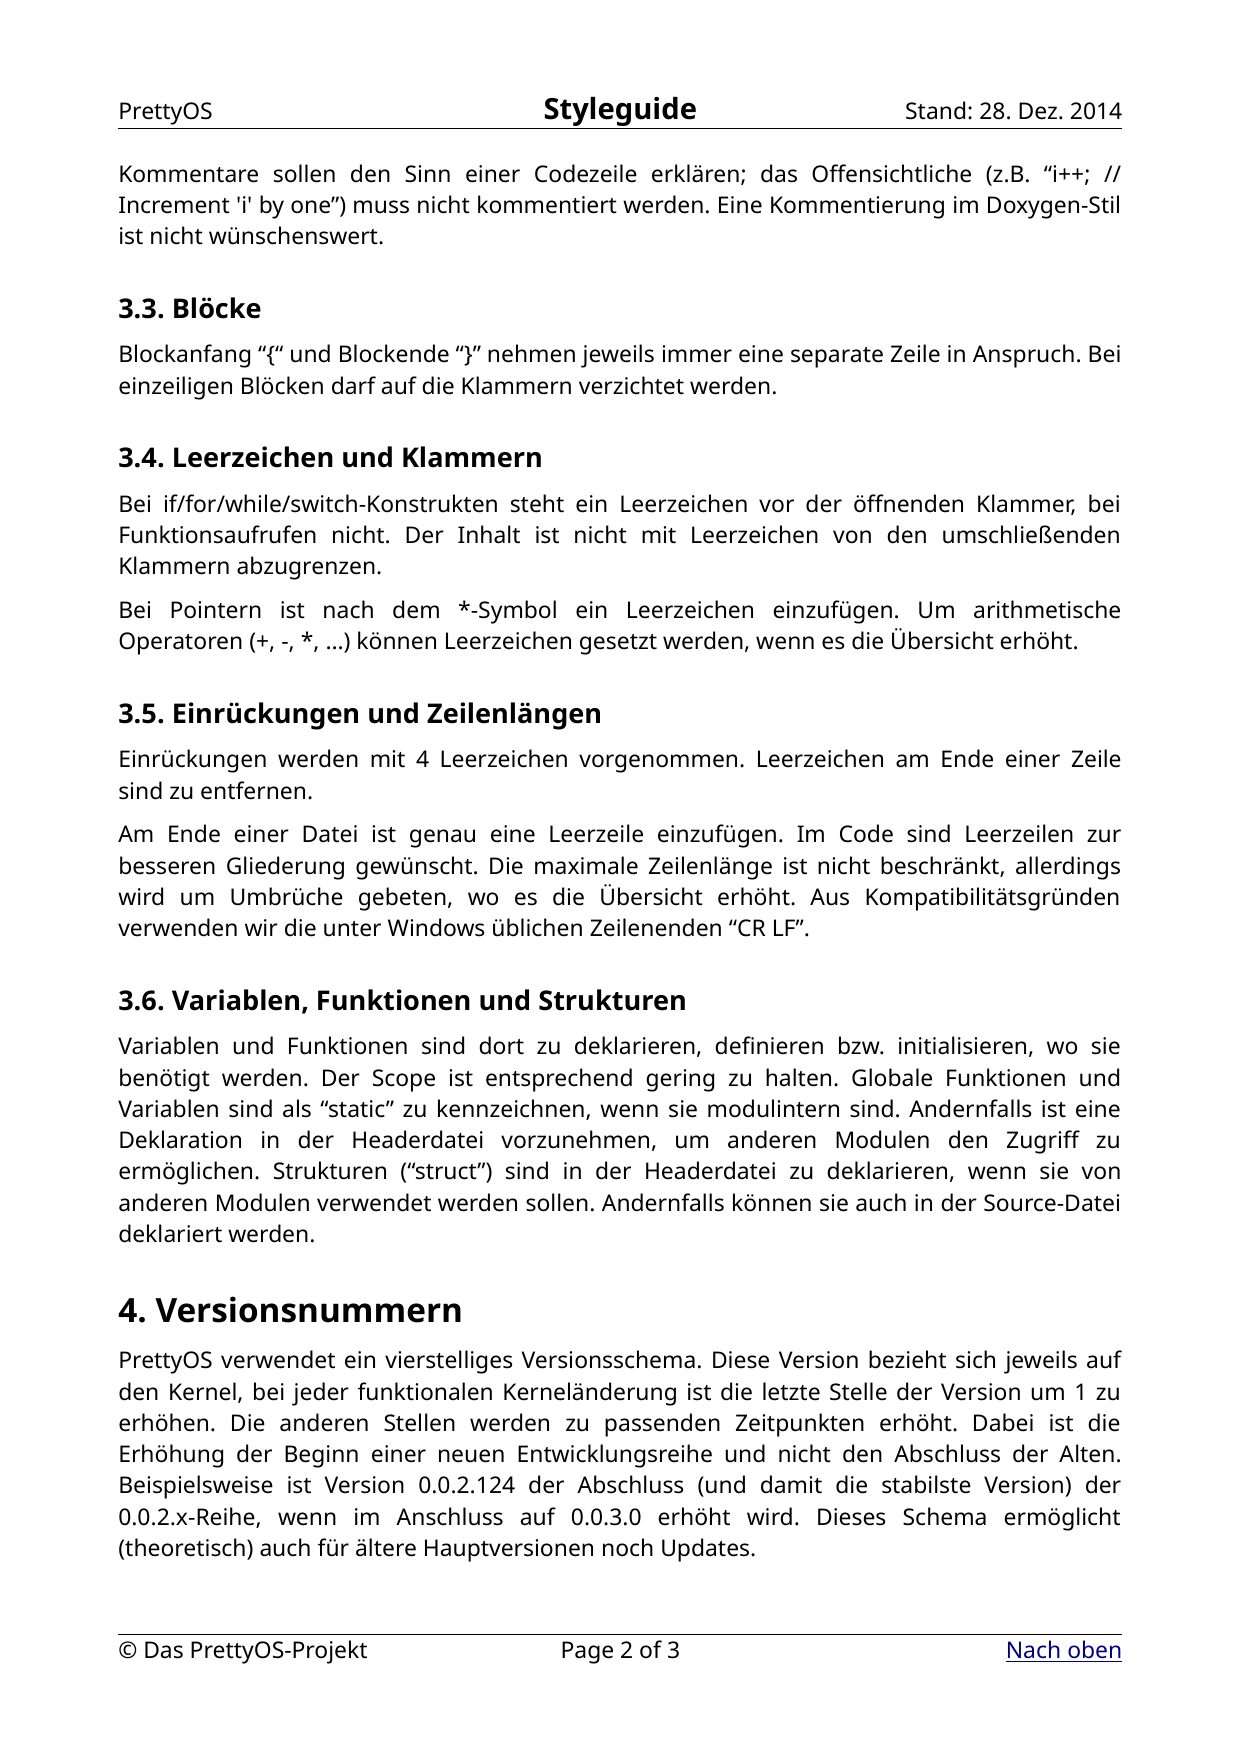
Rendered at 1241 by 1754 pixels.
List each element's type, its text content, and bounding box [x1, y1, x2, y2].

text Bei Pointern ist nach dem *-Symbol ein Leerzeichen einzufügen. Um arithmetische Operatoren (+, -, *, …) können Leerzeichen gesetzt werden, wenn es die Übersicht erhöht. [118, 594, 1122, 657]
subtitle Blöcke [118, 289, 1122, 326]
subtitle Versionsnummern [118, 1287, 1122, 1332]
text Variablen und Funktionen sind dort zu deklarieren, definieren bzw. initialisieren, wo sie benötigt werden. Der Scope ist entsprechend gering zu halten. Globale Funktionen und Variablen sind als “static” zu kennzeichnen, wenn sie modulintern sind. Andernfalls ist eine Deklaration in der Headerdatei vorzunehmen, um anderen Modulen den Zugriff zu ermöglichen. Strukturen (“struct”) sind in der Headerdatei zu deklarieren, wenn sie von anderen Modulen verwendet werden sollen. Andernfalls können sie auch in der Source-Datei deklariert werden. [118, 1030, 1122, 1249]
text PrettyOS verwendet ein vierstelliges Versionsschema. Diese Version bezieht sich jeweils auf den Kernel, bei jeder funktionalen Kerneländerung ist die letzte Stelle der Version um 1 zu erhöhen. Die anderen Stellen werden zu passenden Zeitpunkten erhöht. Dabei ist die Erhöhung der Beginn einer neuen Entwicklungsreihe und nicht den Abschluss der Alten. Beispielsweise ist Version 0.0.2.124 der Abschluss (und damit die stabilste Version) der 0.0.2.x-Reihe, wenn im Anschluss auf 0.0.3.0 erhöht wird. Dieses Schema ermöglicht (theoretisch) auch für ältere Hauptversionen noch Updates. [118, 1344, 1122, 1563]
text Einrückungen werden mit 4 Leerzeichen vorgenommen. Leerzeichen am Ende einer Zeile sind zu entfernen. [118, 743, 1122, 806]
subtitle Leerzeichen und Klammern [118, 438, 1122, 475]
subtitle Einrückungen und Zeilenlängen [118, 694, 1122, 731]
text Am Ende einer Datei ist genau eine Leerzeile einzufügen. Im Code sind Leerzeilen zur besseren Gliederung gewünscht. Die maximale Zeilenlänge ist nicht beschränkt, allerdings wird um Umbrüche gebeten, wo es die Übersicht erhöht. Aus Kompatibilitätsgründen verwenden wir die unter Windows üblichen Zeilenenden “CR LF”. [118, 818, 1122, 943]
text Bei if/for/while/switch-Konstrukten steht ein Leerzeichen vor der öffnenden Klammer, bei Funktionsaufrufen nicht. Der Inhalt ist nicht mit Leerzeichen von den umschließenden Klammern abzugrenzen. [118, 488, 1122, 582]
text Kommentare sollen den Sinn einer Codezeile erklären; das Offensichtliche (z.B. “i++; // Increment 'i' by one”) muss nicht kommentiert werden. Eine Kommentierung im Doxygen-Stil ist nicht wünschenswert. [118, 158, 1122, 252]
subtitle Variablen, Funktionen und Strukturen [118, 981, 1122, 1018]
text Blockanfang “{“ und Blockende “}” nehmen jeweils immer eine separate Zeile in Anspruch. Bei einzeiligen Blöcken darf auf die Klammern verzichtet werden. [118, 338, 1122, 401]
